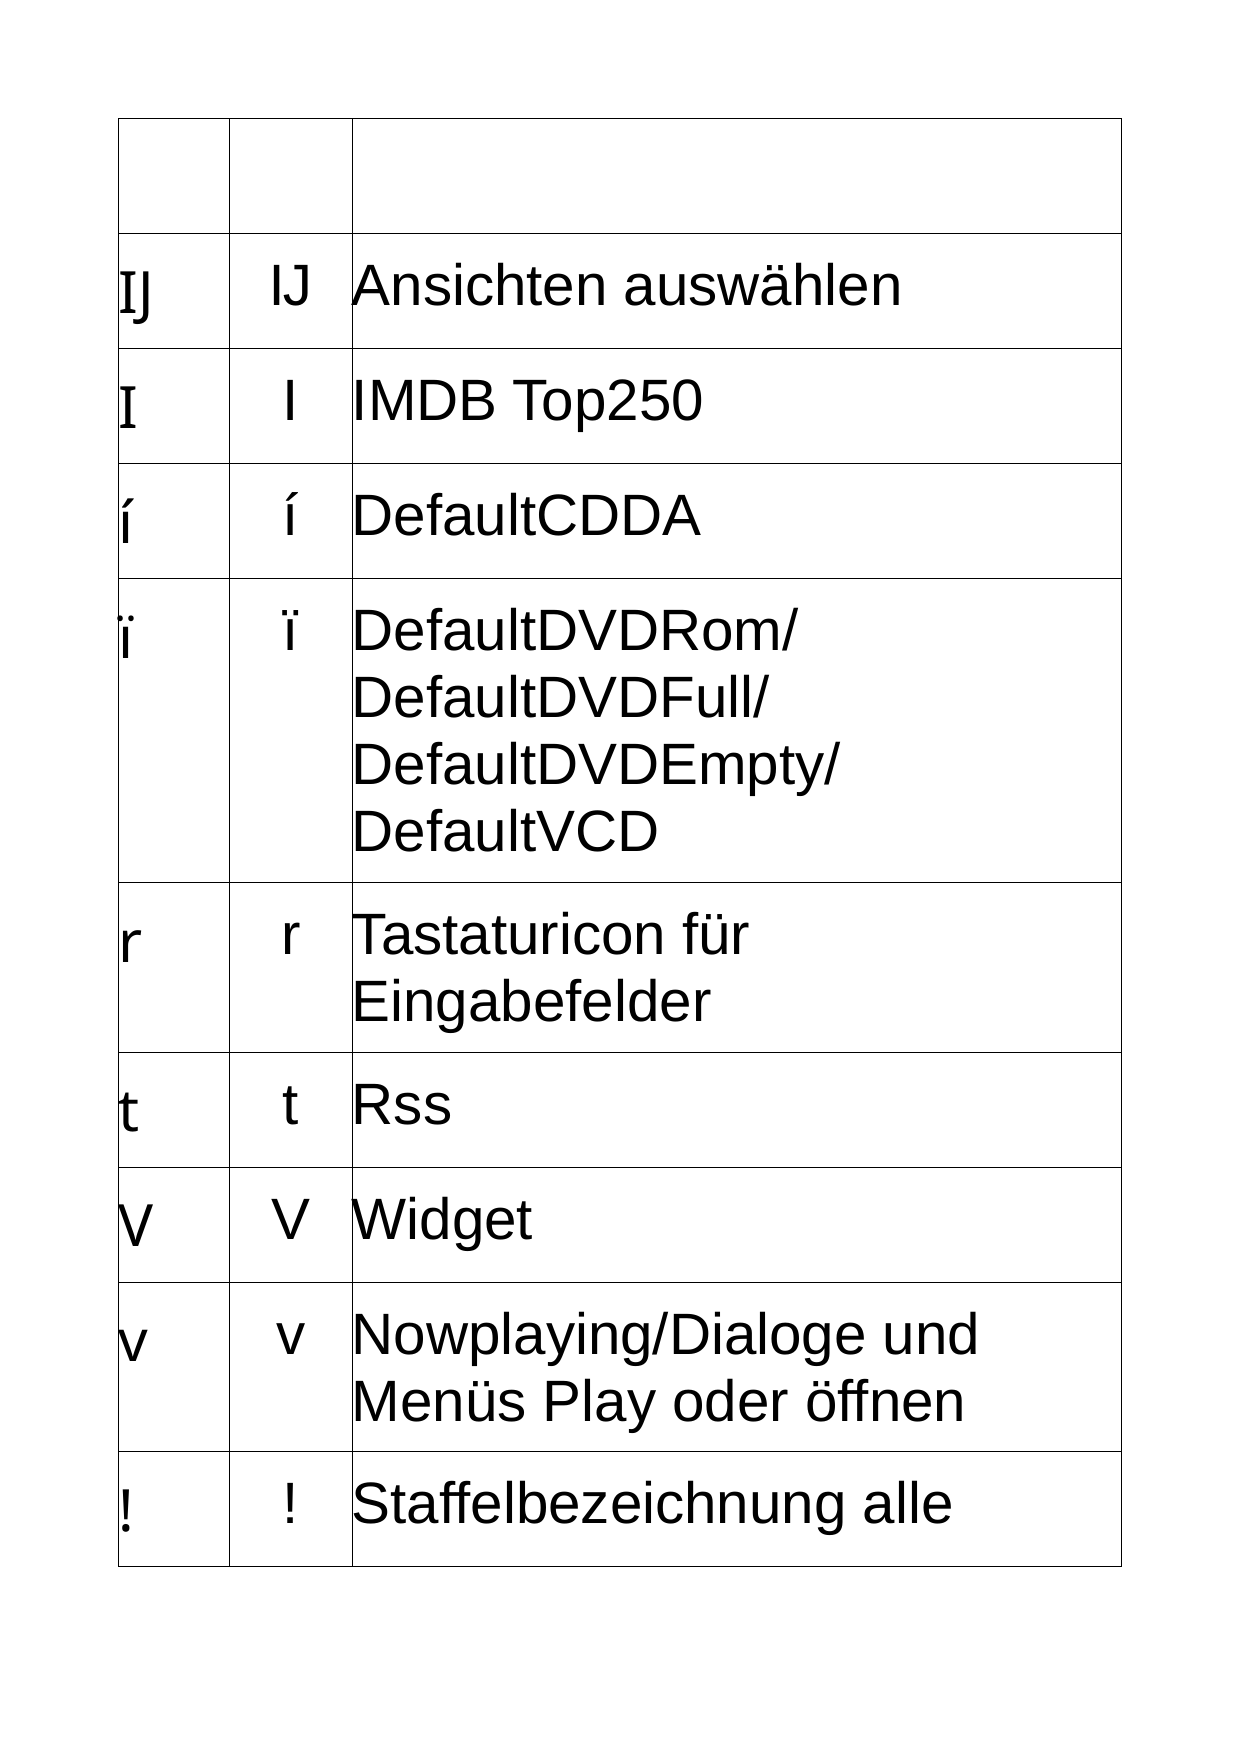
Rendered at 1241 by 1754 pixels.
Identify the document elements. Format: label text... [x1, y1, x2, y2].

table_cell I [230, 349, 352, 463]
table_cell V [119, 1168, 229, 1282]
table_cell t [119, 1053, 229, 1167]
table_cell ! [230, 1452, 352, 1566]
table_cell ! [119, 1452, 229, 1566]
table_cell IMDB Top250 [353, 349, 1121, 463]
table_cell r [230, 883, 352, 1052]
table_cell Ansichten auswählen [353, 234, 1121, 348]
table_cell DefaultDVDRom/DefaultDVDFull/DefaultDVDEmpty/ DefaultVCD [353, 579, 1121, 882]
table_cell í [119, 464, 229, 578]
table_cell ï [230, 579, 352, 882]
table_cell v [119, 1283, 229, 1451]
table_cell Widget [353, 1168, 1121, 1282]
table_cell V [230, 1168, 352, 1282]
table_cell Staffelbezeichnung alle [353, 1452, 1121, 1566]
table_cell ï [119, 579, 229, 882]
table_cell Nowplaying/Dialoge und Menüs Play oder öffnen [353, 1283, 1121, 1451]
table_cell Tastaturicon für Eingabefelder [353, 883, 1121, 1052]
table_cell t [230, 1053, 352, 1167]
table_cell Ĳ [230, 234, 352, 348]
table_cell Ĳ [119, 234, 229, 348]
table_cell [353, 119, 1121, 233]
table_cell [119, 119, 229, 233]
table_cell v [230, 1283, 352, 1451]
table_cell DefaultCDDA [353, 464, 1121, 578]
table_cell r [119, 883, 229, 1052]
table_cell Rss [353, 1053, 1121, 1167]
table_cell I [119, 349, 229, 463]
table_cell [230, 119, 352, 233]
table_cell í [230, 464, 352, 578]
